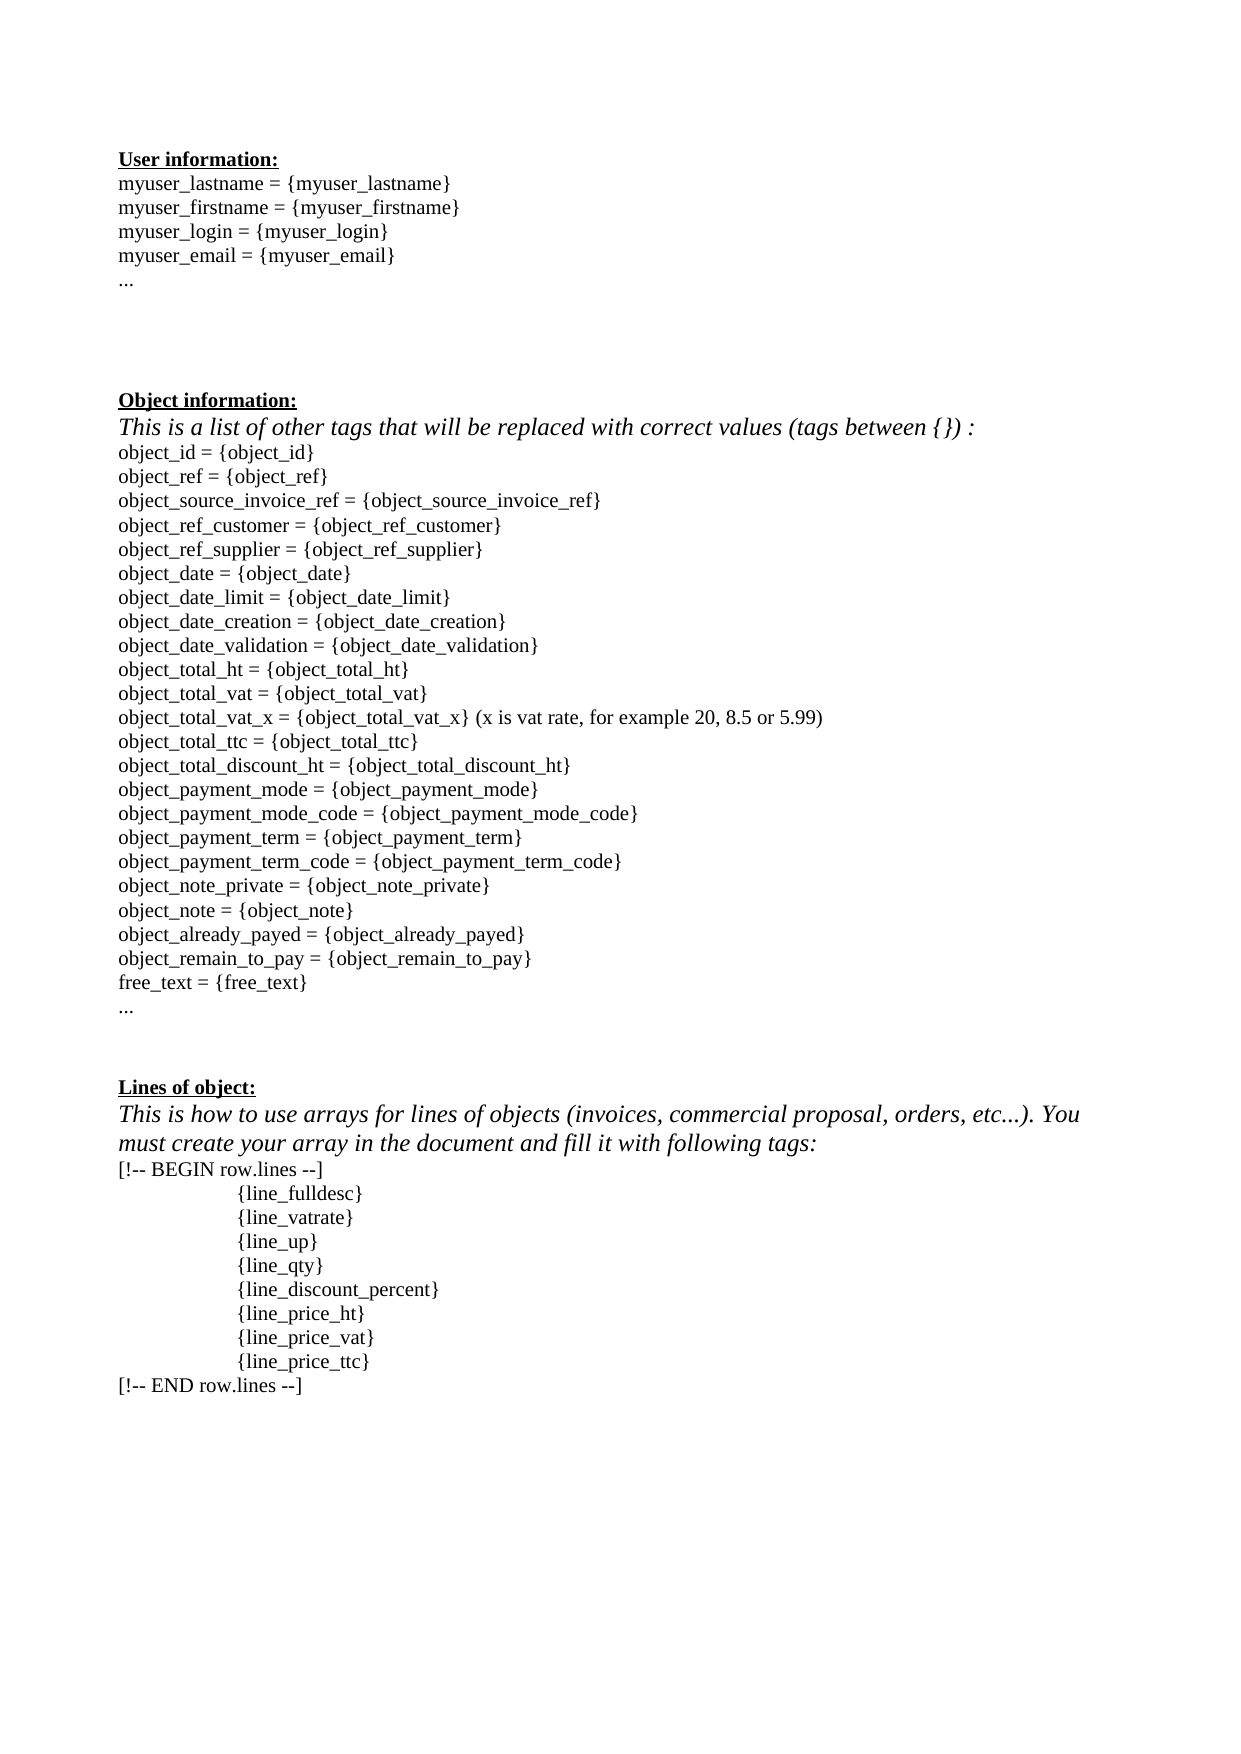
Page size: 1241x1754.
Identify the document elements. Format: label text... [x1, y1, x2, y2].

text object_ref_supplier = {object_ref_supplier} [118, 537, 1122, 561]
text object_ref_customer = {object_ref_customer} [118, 512, 1122, 537]
text object_total_discount_ht = {object_total_discount_ht} [118, 753, 1122, 777]
text {line_price_vat} [118, 1325, 1122, 1349]
text object_date_limit = {object_date_limit} [118, 585, 1122, 609]
text object_date_creation = {object_date_creation} [118, 609, 1122, 633]
text {line_fulldesc} [118, 1181, 1122, 1205]
text {line_vatrate} [118, 1205, 1122, 1229]
text This is a list of other tags that will be replaced with correct values (tags between {}) : [118, 412, 1122, 440]
text [!-- END row.lines --] [118, 1373, 1122, 1397]
text object_total_vat = {object_total_vat} [118, 681, 1122, 705]
text object_total_ht = {object_total_ht} [118, 657, 1122, 681]
text myuser_lastname = {myuser_lastname} [118, 171, 1122, 195]
text object_payment_term_code = {object_payment_term_code} [118, 849, 1122, 873]
text myuser_login = {myuser_login} [118, 219, 1122, 243]
text {line_up} [118, 1229, 1122, 1253]
text Lines of object: [118, 1075, 1122, 1099]
text myuser_email = {myuser_email} [118, 243, 1122, 267]
text myuser_firstname = {myuser_firstname} [118, 195, 1122, 219]
text object_total_ttc = {object_total_ttc} [118, 729, 1122, 753]
text {line_price_ttc} [118, 1349, 1122, 1373]
text object_payment_term = {object_payment_term} [118, 825, 1122, 849]
text This is how to use arrays for lines of objects (invoices, commercial proposal, orders, etc...). You must create your array in the document and fill it with following tags: [118, 1099, 1122, 1157]
text object_date_validation = {object_date_validation} [118, 633, 1122, 657]
text free_text = {free_text} [118, 970, 1122, 994]
text Object information: [118, 387, 1122, 412]
text ... [118, 994, 1122, 1018]
text object_note = {object_note} [118, 897, 1122, 922]
text object_payment_mode_code = {object_payment_mode_code} [118, 801, 1122, 825]
text User information: [118, 147, 1122, 171]
text object_ref = {object_ref} [118, 464, 1122, 488]
text object_already_payed = {object_already_payed} [118, 922, 1122, 946]
text object_source_invoice_ref = {object_source_invoice_ref} [118, 488, 1122, 512]
text object_payment_mode = {object_payment_mode} [118, 777, 1122, 801]
text object_total_vat_x = {object_total_vat_x} (x is vat rate, for example 20, 8.5 or 5.99) [118, 705, 1122, 729]
text {line_price_ht} [118, 1301, 1122, 1325]
text {line_discount_percent} [118, 1277, 1122, 1301]
text object_remain_to_pay = {object_remain_to_pay} [118, 946, 1122, 970]
text {line_qty} [118, 1253, 1122, 1277]
text object_date = {object_date} [118, 561, 1122, 585]
text [!-- BEGIN row.lines --] [118, 1157, 1122, 1181]
text object_note_private = {object_note_private} [118, 873, 1122, 897]
text ... [118, 267, 1122, 291]
text object_id = {object_id} [118, 440, 1122, 464]
